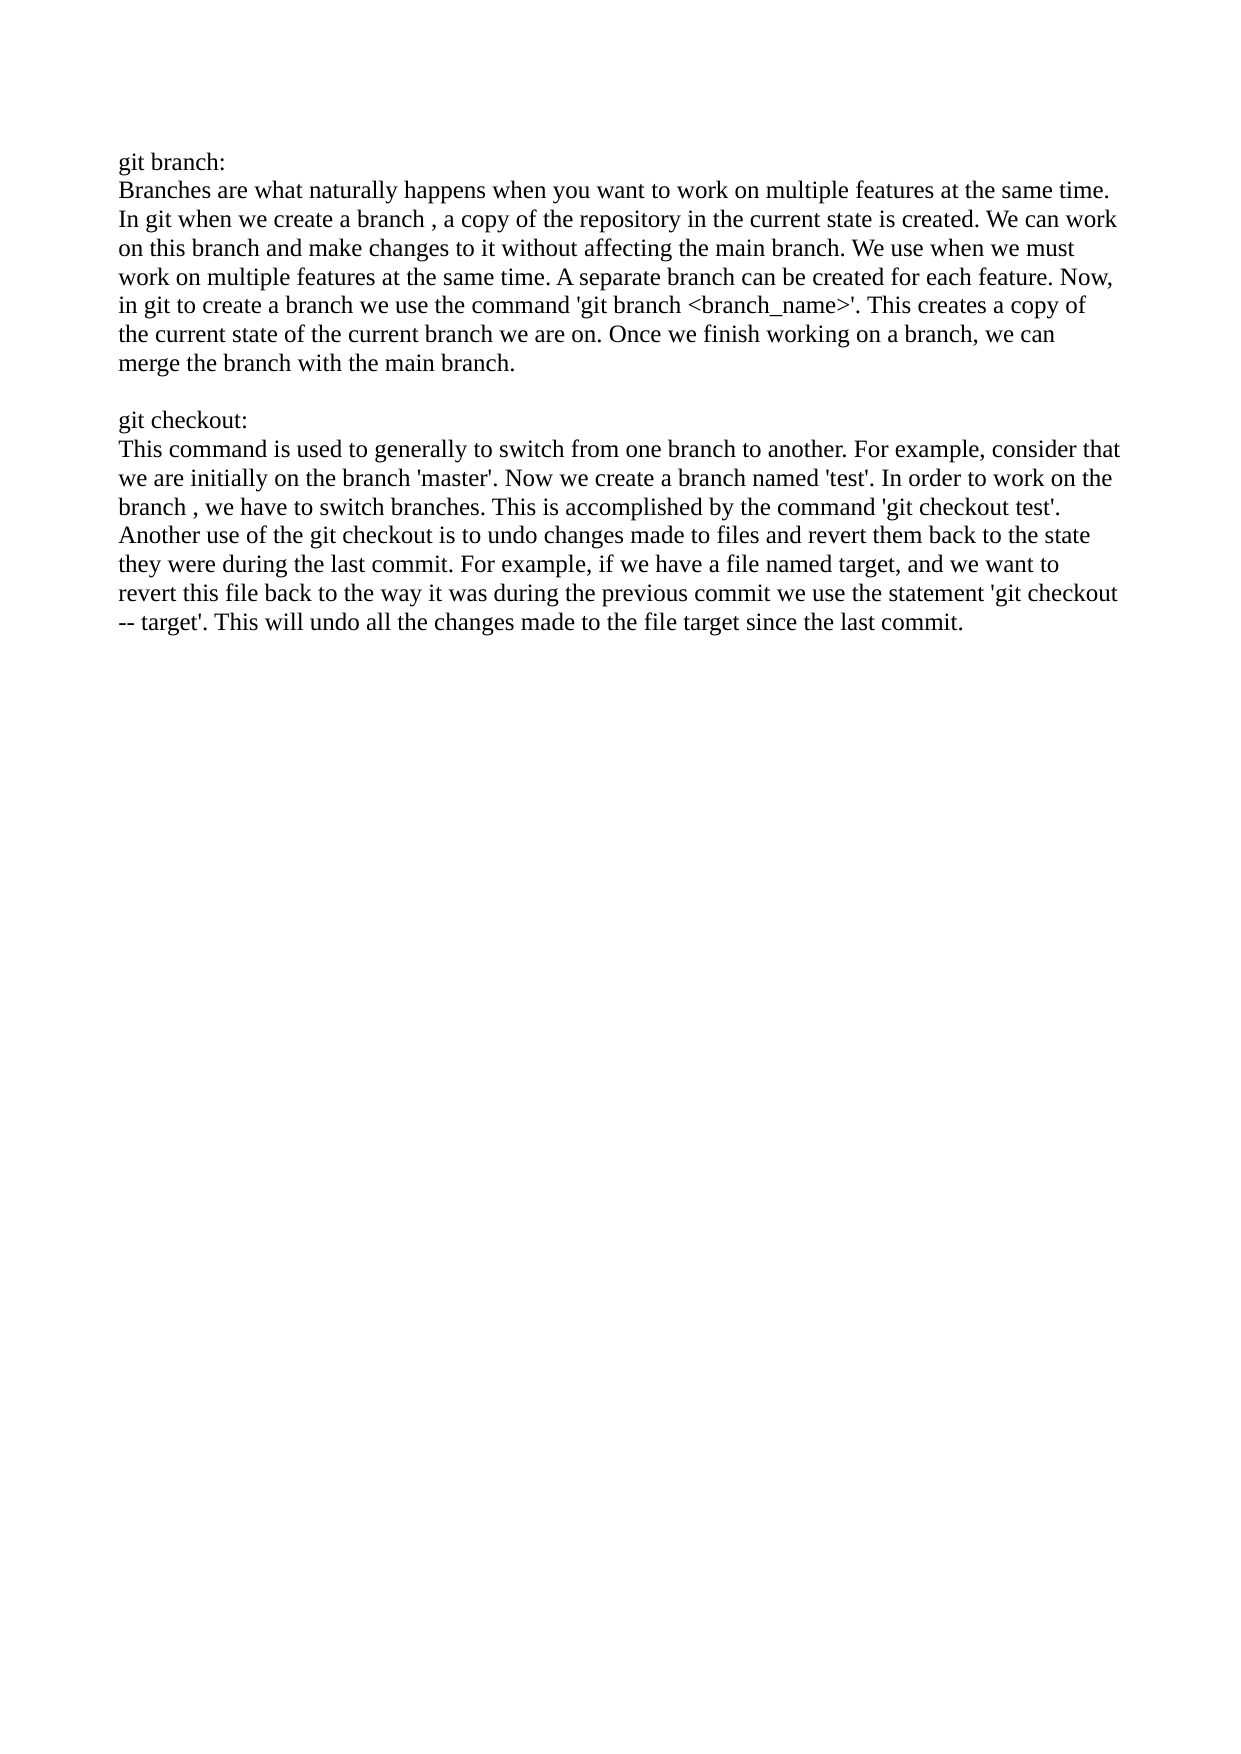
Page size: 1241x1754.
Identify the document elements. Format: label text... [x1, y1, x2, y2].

text Branches are what naturally happens when you want to work on multiple features at the same time. In git when we create a branch , a copy of the repository in the current state is created. We can work on this branch and make changes to it without affecting the main branch. We use when we must work on multiple features at the same time. A separate branch can be created for each feature. Now, in git to create a branch we use the command 'git branch <branch_name>'. This creates a copy of the current state of the current branch we are on. Once we finish working on a branch, we can merge the branch with the main branch. [118, 176, 1122, 377]
text Another use of the git checkout is to undo changes made to files and revert them back to the state they were during the last commit. For example, if we have a file named target, and we want to revert this file back to the way it was during the previous commit we use the statement 'git checkout -- target'. This will undo all the changes made to the file target since the last commit. [118, 521, 1122, 636]
text git branch: [118, 147, 1122, 176]
text git checkout: [118, 406, 1122, 434]
text This command is used to generally to switch from one branch to another. For example, consider that we are initially on the branch 'master'. Now we create a branch named 'test'. In order to work on the branch , we have to switch branches. This is accomplished by the command 'git checkout test'. [118, 434, 1122, 521]
